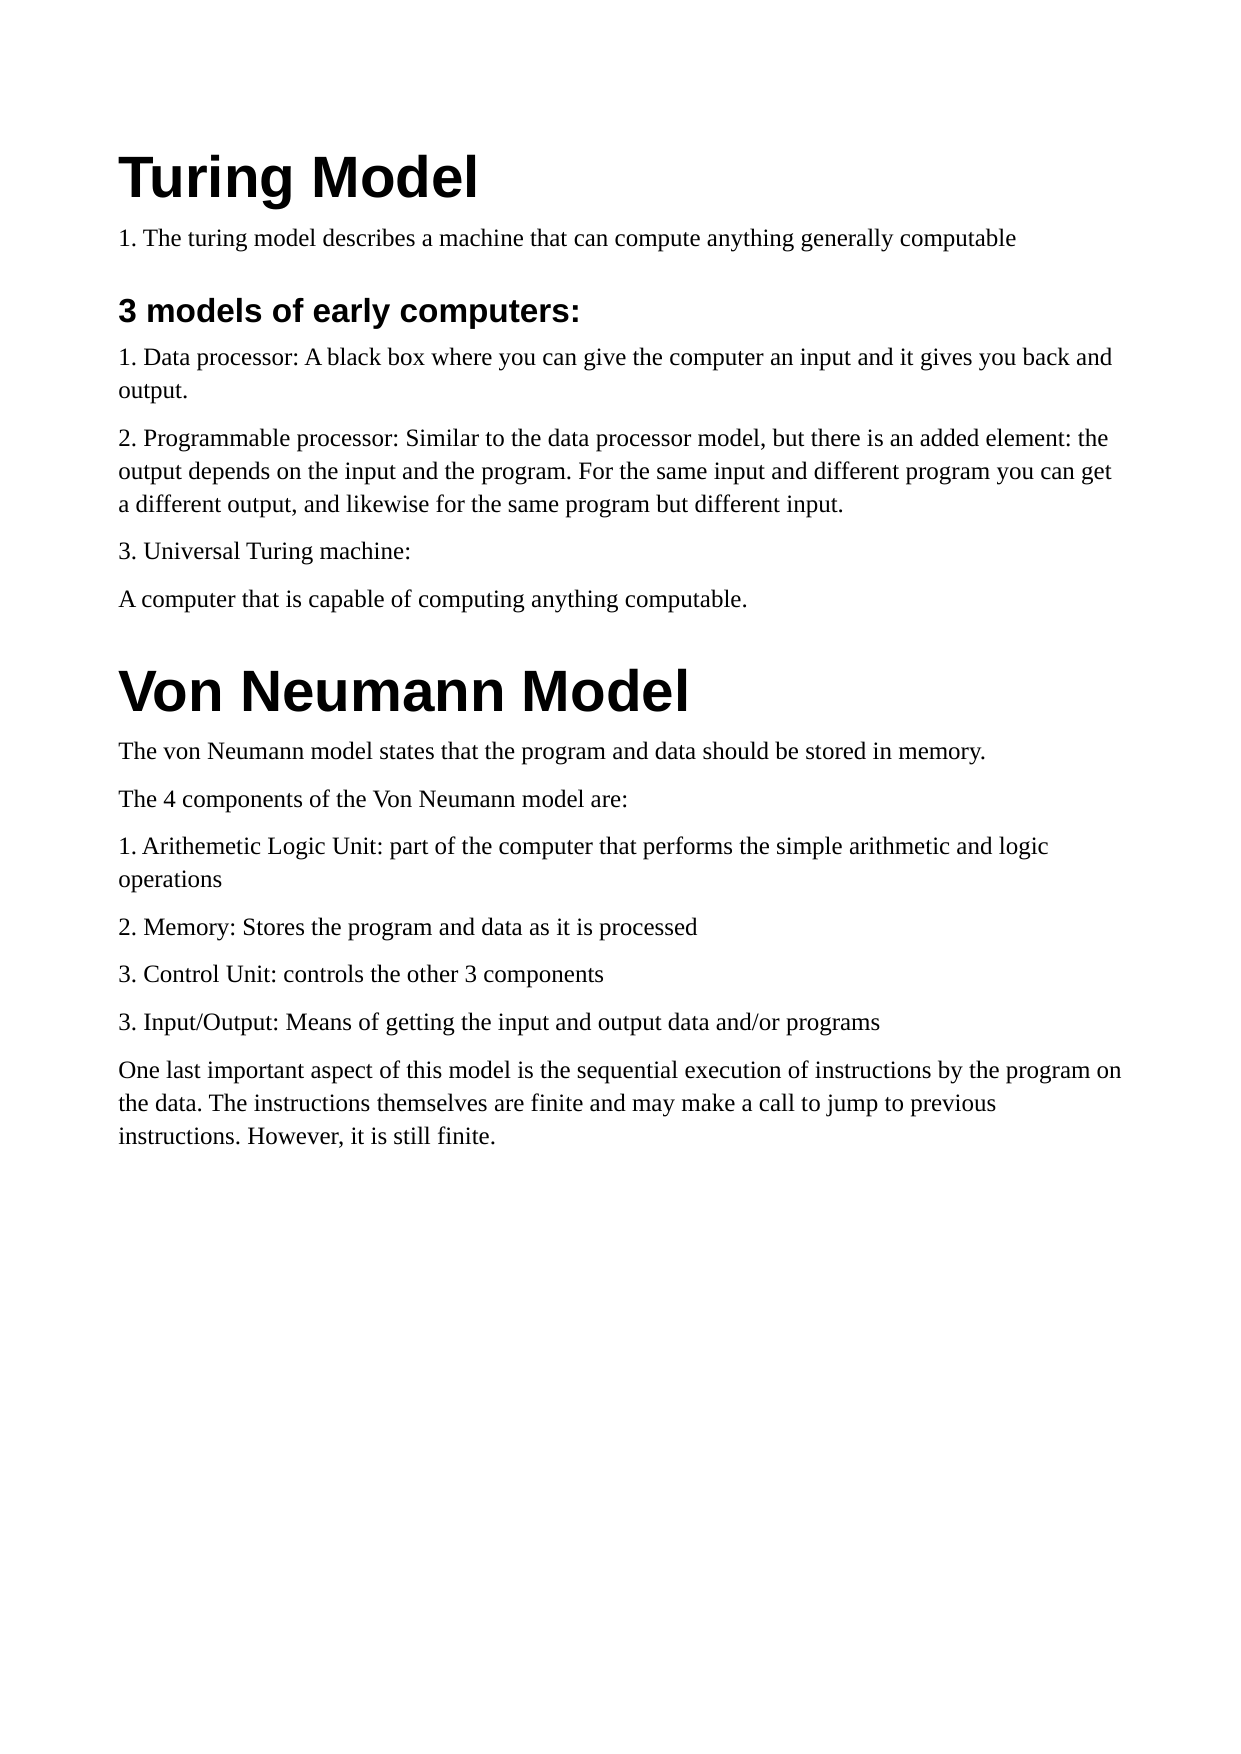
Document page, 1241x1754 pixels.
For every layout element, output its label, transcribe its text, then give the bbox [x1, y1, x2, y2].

text 3. Control Unit: controls the other 3 components [118, 959, 1122, 988]
text 3. Universal Turing machine: [118, 536, 1122, 565]
text 2. Programmable processor: Similar to the data processor model, but there is an added element: the output depends on the input and the program. For the same input and different program you can get a different output, and likewise for the same program but different input. [118, 423, 1122, 517]
text 2. Memory: Stores the program and data as it is processed [118, 912, 1122, 941]
title Turing Model [118, 143, 1122, 210]
subtitle 3 models of early computers: [118, 291, 1122, 329]
text 1. Arithemetic Logic Unit: part of the computer that performs the simple arithmetic and logic operations [118, 831, 1122, 893]
text A computer that is capable of computing anything computable. [118, 584, 1122, 613]
text 1. The turing model describes a machine that can compute anything generally computable [118, 223, 1122, 251]
text The 4 components of the Von Neumann model are: [118, 784, 1122, 812]
text 1. Data processor: A black box where you can give the computer an input and it gives you back and output. [118, 342, 1122, 404]
text One last important aspect of this model is the sequential execution of instructions by the program on the data. The instructions themselves are finite and may make a call to jump to previous instructions. However, it is still finite. [118, 1055, 1122, 1149]
title Von Neumann Model [118, 657, 1122, 724]
text The von Neumann model states that the program and data should be stored in memory. [118, 736, 1122, 765]
text 3. Input/Output: Means of getting the input and output data and/or programs [118, 1007, 1122, 1036]
